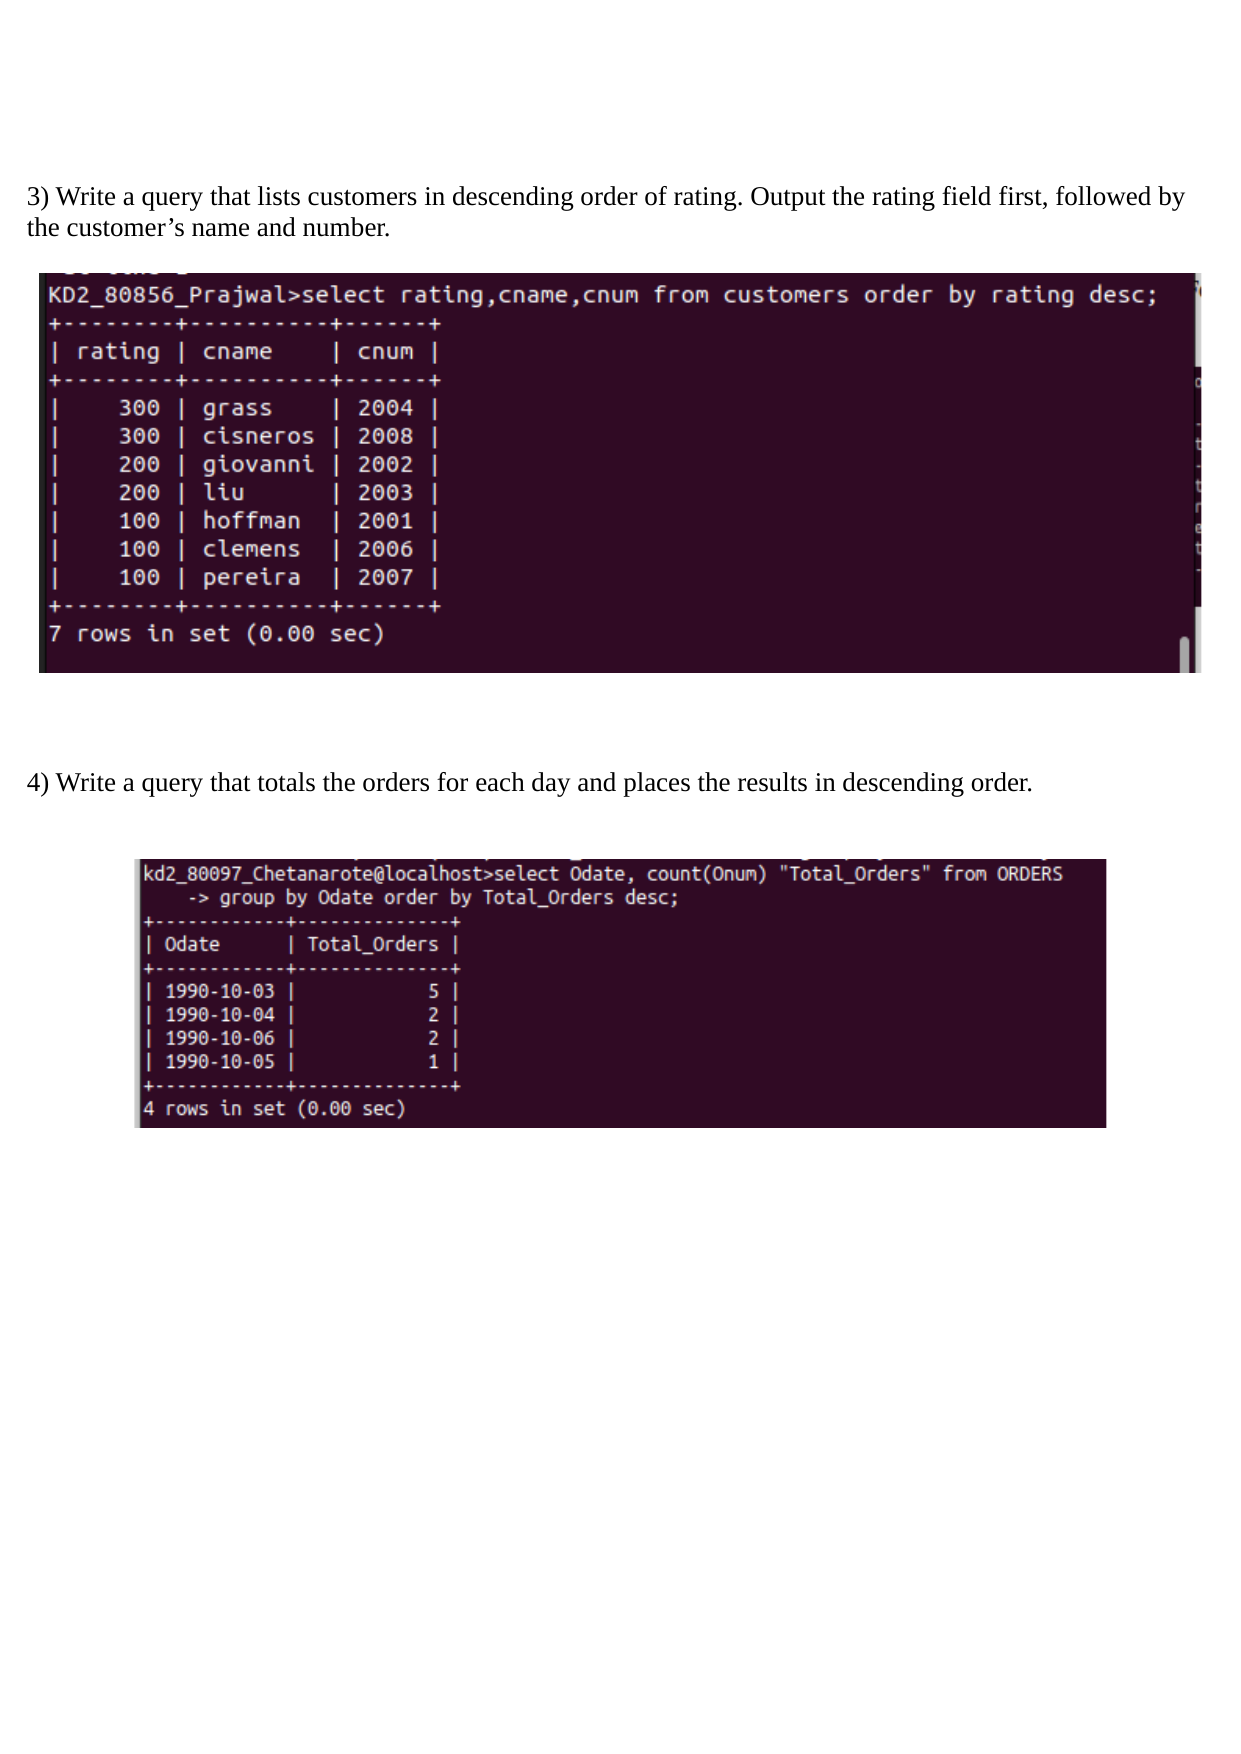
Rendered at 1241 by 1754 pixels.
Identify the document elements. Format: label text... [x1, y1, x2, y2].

text 4) Write a query that totals the orders for each day and places the results in descending order. [27, 766, 1214, 797]
picture [134, 859, 1107, 1128]
text 3) Write a query that lists customers in descending order of rating. Output the rating field first, followed by the customer’s name and number. [27, 180, 1214, 243]
picture [39, 273, 1202, 673]
